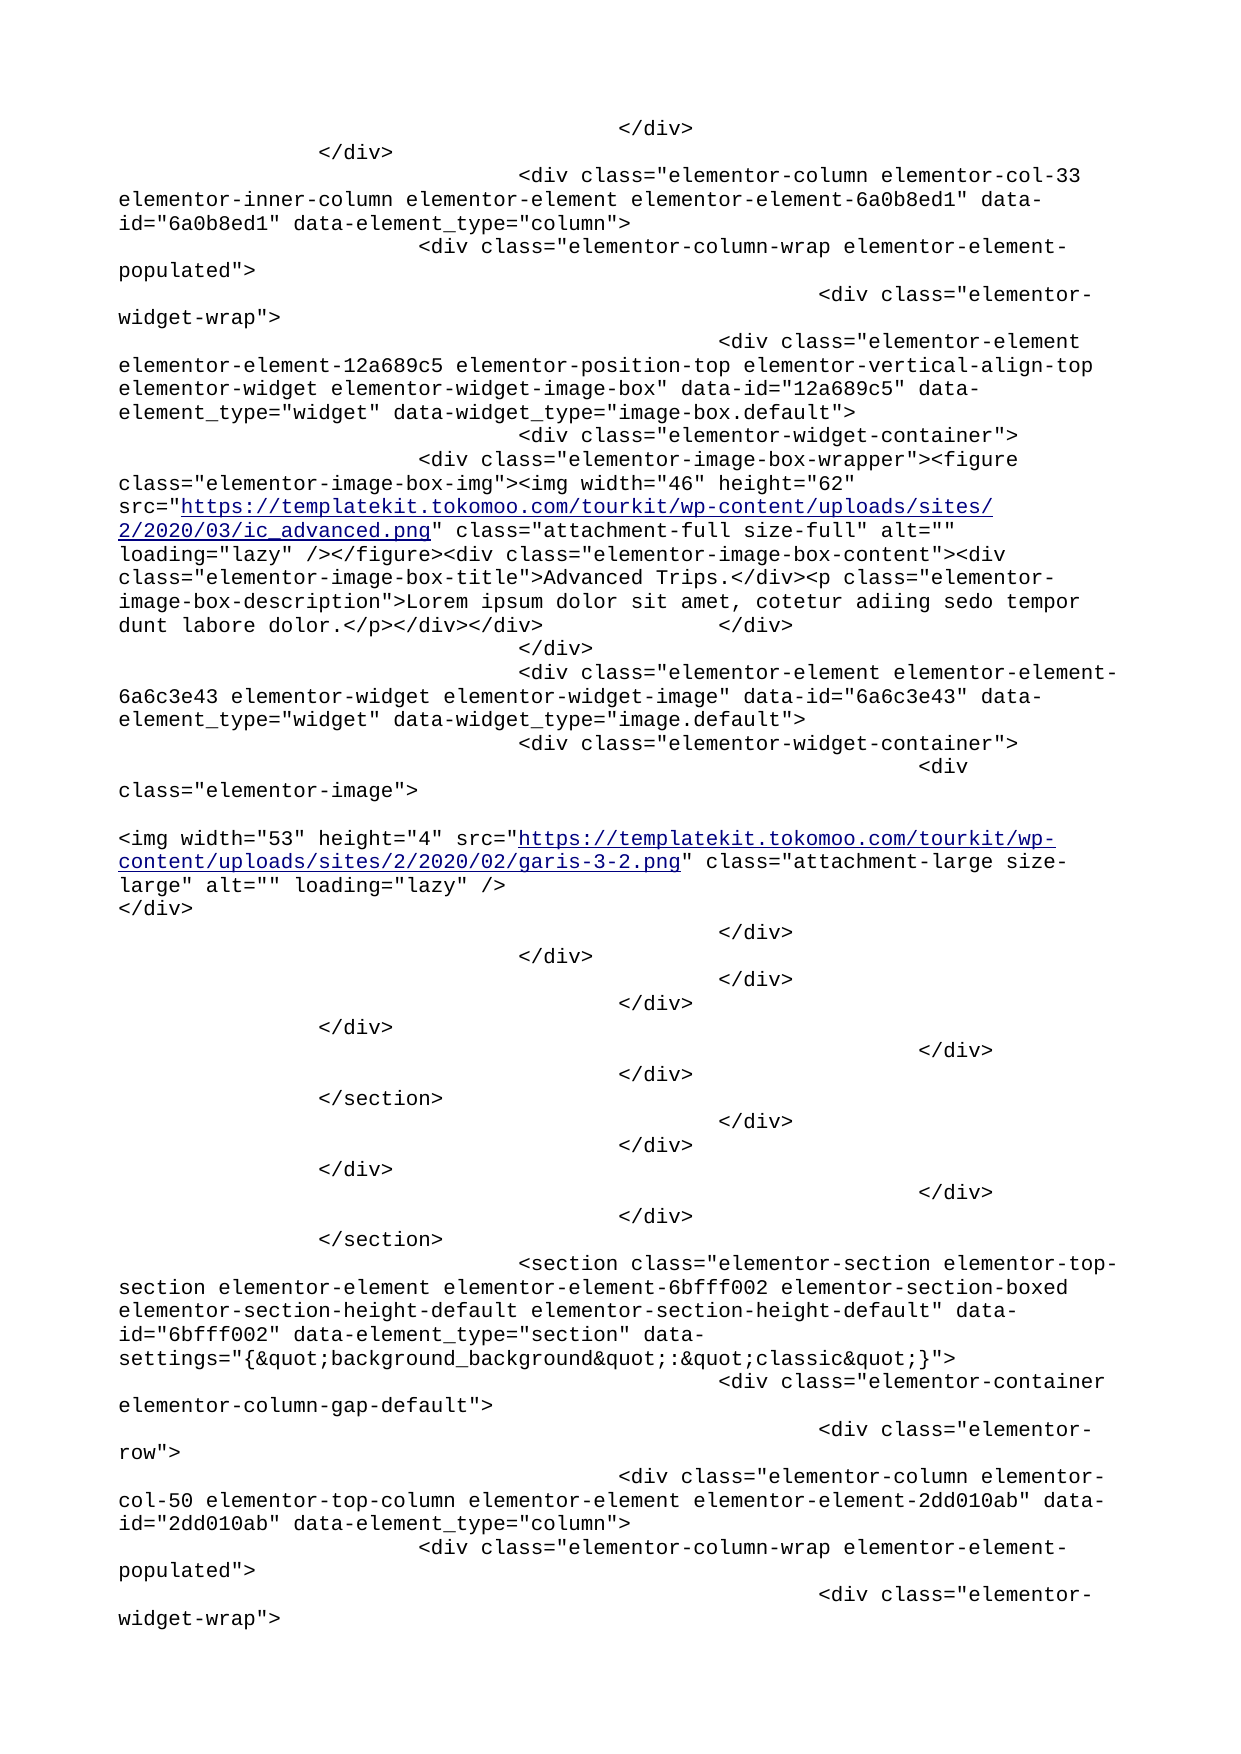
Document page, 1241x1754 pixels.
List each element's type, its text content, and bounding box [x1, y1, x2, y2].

text <div class="elementor-container elementor-column-gap-default"> [118, 1371, 1122, 1419]
text </div> [118, 118, 1122, 142]
text </div> [118, 1135, 1122, 1158]
text <div class="elementor-widget-container"> [118, 426, 1122, 449]
text </div> [118, 638, 1122, 662]
text <div class="elementor-image"> [118, 757, 1122, 804]
text </div> [118, 1040, 1122, 1064]
text <img width="53" height="4" src="https://templatekit.tokomoo.com/tourkit/wp-content/uploads/sites/2/2020/02/garis-3-2.png" class="attachment-large size-large" alt="" loading="lazy" /> </div> [118, 804, 1122, 922]
text <div class="elementor-column elementor-col-33 elementor-inner-column elementor-element elementor-element-6a0b8ed1" data-id="6a0b8ed1" data-element_type="column"> [118, 165, 1122, 236]
text <div class="elementor-column-wrap elementor-element-populated"> [118, 1537, 1122, 1584]
text </div> [118, 1158, 1122, 1182]
text <div class="elementor-element elementor-element-6a6c3e43 elementor-widget elementor-widget-image" data-id="6a6c3e43" data-element_type="widget" data-widget_type="image.default"> [118, 662, 1122, 733]
text </div> [118, 969, 1122, 993]
text <div class="elementor-element elementor-element-12a689c5 elementor-position-top elementor-vertical-align-top elementor-widget elementor-widget-image-box" data-id="12a689c5" data-element_type="widget" data-widget_type="image-box.default"> [118, 331, 1122, 426]
text <div class="elementor-widget-container"> [118, 733, 1122, 757]
text </div> [118, 1182, 1122, 1206]
text </div> [118, 922, 1122, 946]
text </div> [118, 946, 1122, 969]
text </div> [118, 993, 1122, 1017]
text </div> [118, 1064, 1122, 1088]
text </div> [118, 1017, 1122, 1040]
text </div> [118, 1206, 1122, 1229]
text <div class="elementor-row"> [118, 1419, 1122, 1466]
text </section> [118, 1229, 1122, 1253]
text <div class="elementor-column-wrap elementor-element-populated"> [118, 236, 1122, 284]
text </section> [118, 1088, 1122, 1111]
text <div class="elementor-widget-wrap"> [118, 284, 1122, 331]
text </div> [118, 1111, 1122, 1135]
text <div class="elementor-column elementor-col-50 elementor-top-column elementor-element elementor-element-2dd010ab" data-id="2dd010ab" data-element_type="column"> [118, 1466, 1122, 1537]
text <div class="elementor-image-box-wrapper"><figure class="elementor-image-box-img"><img width="46" height="62" src="https://templatekit.tokomoo.com/tourkit/wp-content/uploads/sites/2/2020/03/ic_advanced.png" class="attachment-full size-full" alt="" loading="lazy" /></figure><div class="elementor-image-box-content"><div class="elementor-image-box-title">Advanced Trips.</div><p class="elementor-image-box-description">Lorem ipsum dolor sit amet, cotetur adiing sedo tempor dunt labore dolor.</p></div></div> </div> [118, 449, 1122, 638]
text <section class="elementor-section elementor-top-section elementor-element elementor-element-6bfff002 elementor-section-boxed elementor-section-height-default elementor-section-height-default" data-id="6bfff002" data-element_type="section" data-settings="{&quot;background_background&quot;:&quot;classic&quot;}"> [118, 1253, 1122, 1371]
text </div> [118, 142, 1122, 165]
text <div class="elementor-widget-wrap"> [118, 1584, 1122, 1631]
